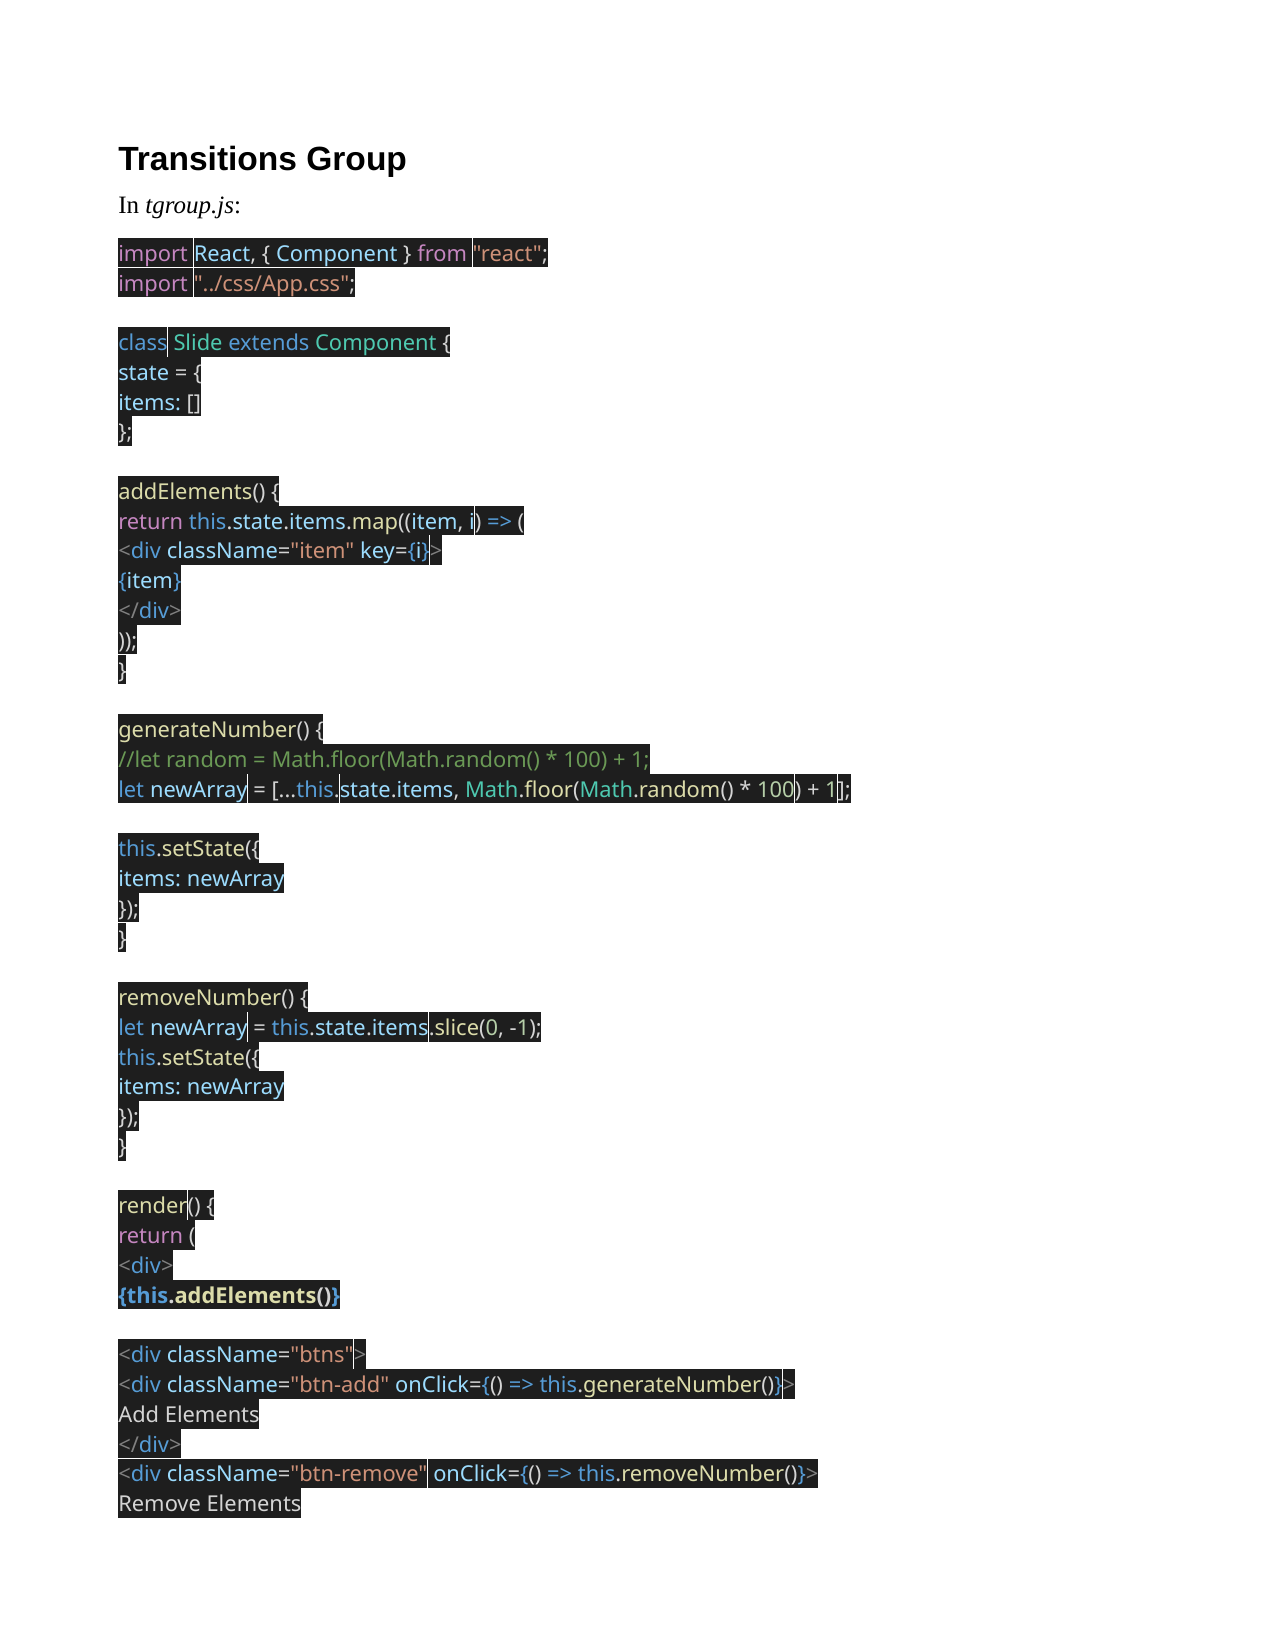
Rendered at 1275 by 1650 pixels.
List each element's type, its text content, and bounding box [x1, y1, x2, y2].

text this.setState({ [118, 1042, 1157, 1071]
text } [118, 654, 1157, 684]
text } [118, 922, 1157, 952]
text <div className="btn-add" onClick={() => this.generateNumber()}> [118, 1369, 1157, 1399]
subtitle Transitions Group [118, 139, 1157, 178]
text <div> [118, 1250, 1157, 1280]
text items: newArray [118, 863, 1157, 893]
text class Slide extends Component { [118, 327, 1157, 357]
text <div className="btn-remove" onClick={() => this.removeNumber()}> [118, 1458, 1157, 1488]
text items: newArray [118, 1071, 1157, 1101]
text //let random = Math.floor(Math.random() * 100) + 1; [118, 744, 1157, 774]
text return this.state.items.map((item, i) => ( [118, 506, 1157, 535]
text this.setState({ [118, 833, 1157, 863]
text <div className="btns"> [118, 1339, 1157, 1369]
text }; [118, 416, 1157, 446]
text {this.addElements()} [118, 1280, 1157, 1309]
text import React, { Component } from "react"; [118, 238, 1157, 267]
text )); [118, 625, 1157, 654]
text Remove Elements [118, 1488, 1157, 1518]
text <div className="item" key={i}> [118, 535, 1157, 565]
text items: [] [118, 387, 1157, 416]
text generateNumber() { [118, 714, 1157, 744]
text let newArray = [...this.state.items, Math.floor(Math.random() * 100) + 1]; [118, 774, 1157, 803]
text render() { [118, 1190, 1157, 1220]
text }); [118, 1101, 1157, 1131]
text return ( [118, 1220, 1157, 1250]
text removeNumber() { [118, 982, 1157, 1012]
text addElements() { [118, 476, 1157, 506]
text In tgroup.js: [118, 190, 1157, 219]
text </div> [118, 1429, 1157, 1458]
text {item} [118, 565, 1157, 595]
text import "../css/App.css"; [118, 267, 1157, 297]
text } [118, 1131, 1157, 1161]
text let newArray = this.state.items.slice(0, -1); [118, 1012, 1157, 1042]
text state = { [118, 357, 1157, 387]
text Add Elements [118, 1399, 1157, 1429]
text </div> [118, 595, 1157, 625]
text }); [118, 893, 1157, 922]
